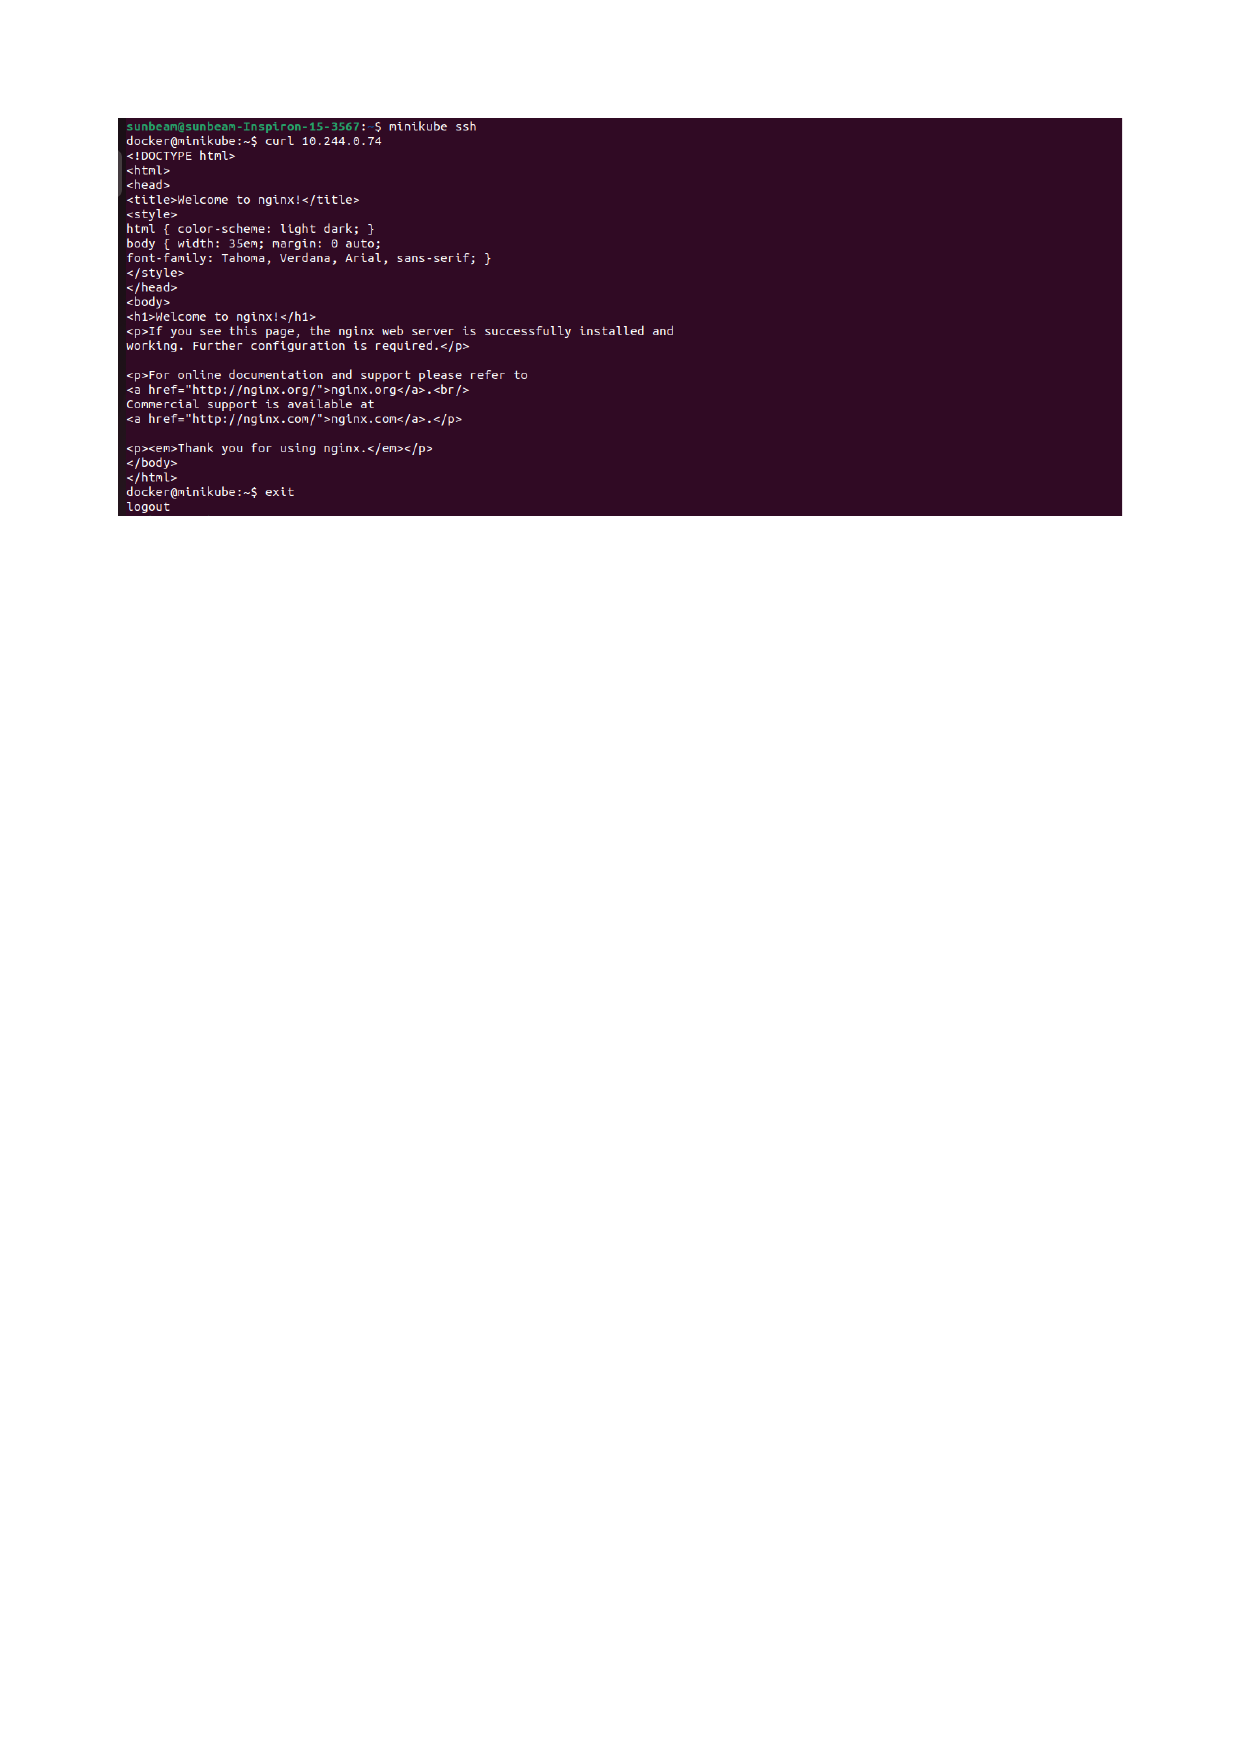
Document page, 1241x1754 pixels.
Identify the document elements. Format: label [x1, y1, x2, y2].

picture [118, 118, 1123, 516]
